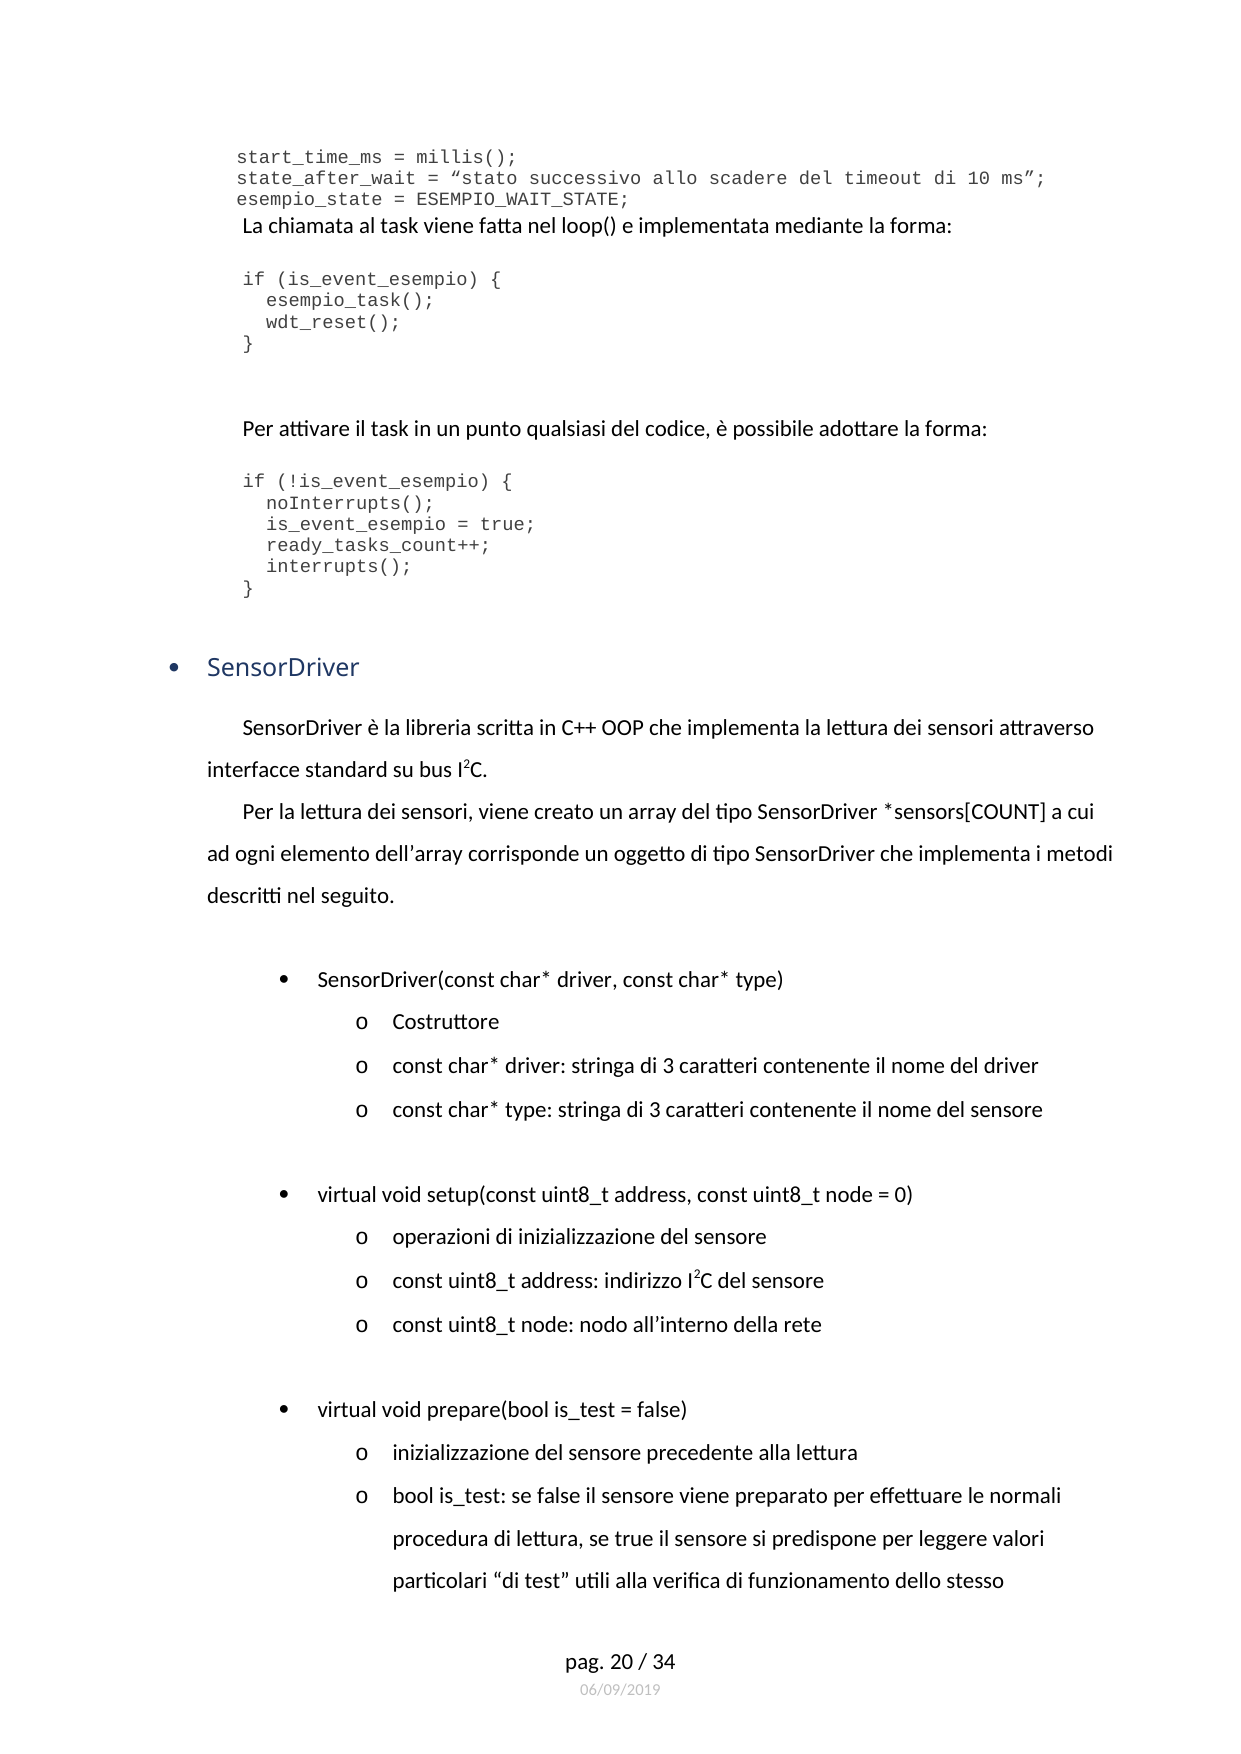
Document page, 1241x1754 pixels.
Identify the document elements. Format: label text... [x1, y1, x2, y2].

text } [207, 334, 1122, 355]
text is_event_esempio = true; [207, 515, 1122, 536]
text La chiamata al task viene fatta nel loop() e implementata mediante la forma: [207, 211, 1122, 239]
list virtual void setup(const uint8_t address, const uint8_t node = 0) [280, 1180, 1122, 1208]
text esempio_task(); [207, 291, 1122, 312]
text interrupts(); [207, 557, 1122, 578]
subtitle SensorDriver [169, 650, 1122, 684]
text if (!is_event_esempio) { [207, 472, 1122, 493]
text Per la lettura dei sensori, viene creato un array del tipo SensorDriver *sensors[COUNT] a cui ad ogni elemento dell’array corrisponde un oggetto di tipo SensorDriver che implementa i metodi descritti nel seguito. [207, 797, 1122, 909]
text SensorDriver è la libreria scritta in C++ OOP che implementa la lettura dei sensori attraverso interfacce standard su bus I2C. [207, 713, 1122, 783]
text Per attivare il task in un punto qualsiasi del codice, è possibile adottare la forma: [207, 414, 1122, 442]
list virtual void prepare(bool is_test = false) [280, 1396, 1122, 1424]
text noInterrupts(); [207, 493, 1122, 515]
text esempio_state = ESEMPIO_WAIT_STATE; [207, 190, 1122, 211]
list SensorDriver(const char* driver, const char* type) [280, 965, 1122, 993]
list bool is_test: se false il sensore viene preparato per effettuare le normali procedura di lettura, se true il sensore si predispone per leggere valori particolari “di test” utili alla verifica di funzionamento dello stesso [355, 1481, 1122, 1594]
text } [207, 578, 1122, 600]
list inizializzazione del sensore precedente alla lettura [355, 1438, 1122, 1467]
list Costruttore [355, 1007, 1122, 1036]
text state_after_wait = “stato successivo allo scadere del timeout di 10 ms”; [207, 169, 1122, 190]
list const char* driver: stringa di 3 caratteri contenente il nome del driver [355, 1051, 1122, 1080]
text ready_tasks_count++; [207, 536, 1122, 557]
list const char* type: stringa di 3 caratteri contenente il nome del sensore [355, 1095, 1122, 1124]
text wdt_reset(); [207, 312, 1122, 334]
list operazioni di inizializzazione del sensore [355, 1222, 1122, 1252]
text if (is_event_esempio) { [207, 270, 1122, 291]
list const uint8_t address: indirizzo I2C del sensore [355, 1266, 1122, 1295]
list const uint8_t node: nodo all’interno della rete [355, 1310, 1122, 1339]
text start_time_ms = millis(); [207, 148, 1122, 169]
